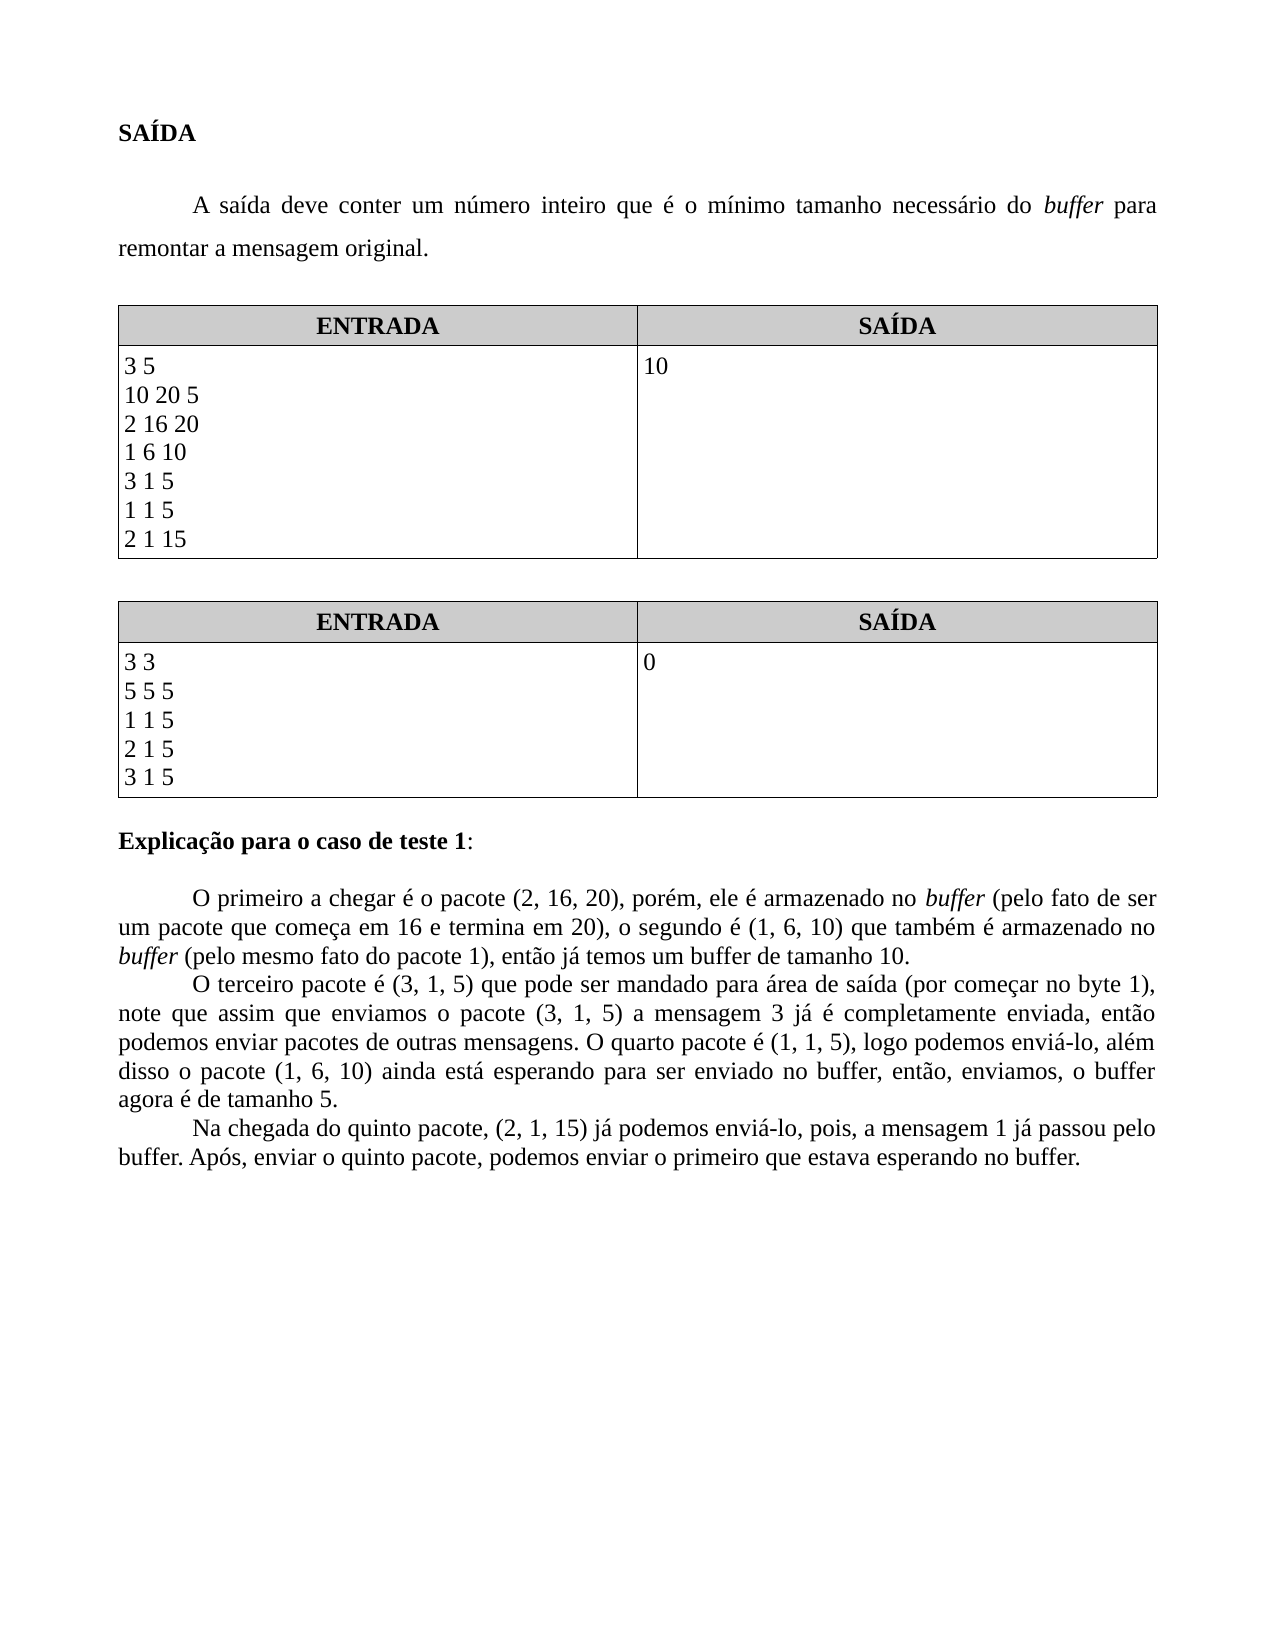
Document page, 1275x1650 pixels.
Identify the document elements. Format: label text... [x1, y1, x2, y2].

table_header SAÍDA [638, 306, 1157, 345]
text A saída deve conter um número inteiro que é o mínimo tamanho necessário do buffer para remontar a mensagem original. [118, 190, 1157, 262]
table_cell 3 5 10 20 5 2 16 20 1 6 10 3 1 5 1 1 5 2 1 15 [119, 346, 637, 558]
text O terceiro pacote é (3, 1, 5) que pode ser mandado para área de saída (por começar no byte 1), note que assim que enviamos o pacote (3, 1, 5) a mensagem 3 já é completamente enviada, então podemos enviar pacotes de outras mensagens. O quarto pacote é (1, 1, 5), logo podemos enviá-lo, além disso o pacote (1, 6, 10) ainda está esperando para ser enviado no buffer, então, enviamos, o buffer agora é de tamanho 5. [118, 969, 1157, 1113]
table_header SAÍDA [638, 602, 1157, 642]
table_header ENTRADA [119, 602, 637, 642]
text SAÍDA [118, 118, 1157, 147]
table_header ENTRADA [119, 306, 637, 345]
text Na chegada do quinto pacote, (2, 1, 15) já podemos enviá-lo, pois, a mensagem 1 já passou pelo buffer. Após, enviar o quinto pacote, podemos enviar o primeiro que estava esperando no buffer. [118, 1113, 1157, 1171]
table_cell 10 [638, 346, 1157, 558]
text Explicação para o caso de teste 1: [118, 826, 1157, 854]
table_cell 3 3 5 5 5 1 1 5 2 1 5 3 1 5 [119, 643, 637, 797]
table_cell 0 [638, 643, 1157, 797]
text O primeiro a chegar é o pacote (2, 16, 20), porém, ele é armazenado no buffer (pelo fato de ser um pacote que começa em 16 e termina em 20), o segundo é (1, 6, 10) que também é armazenado no buffer (pelo mesmo fato do pacote 1), então já temos um buffer de tamanho 10. [118, 883, 1157, 969]
